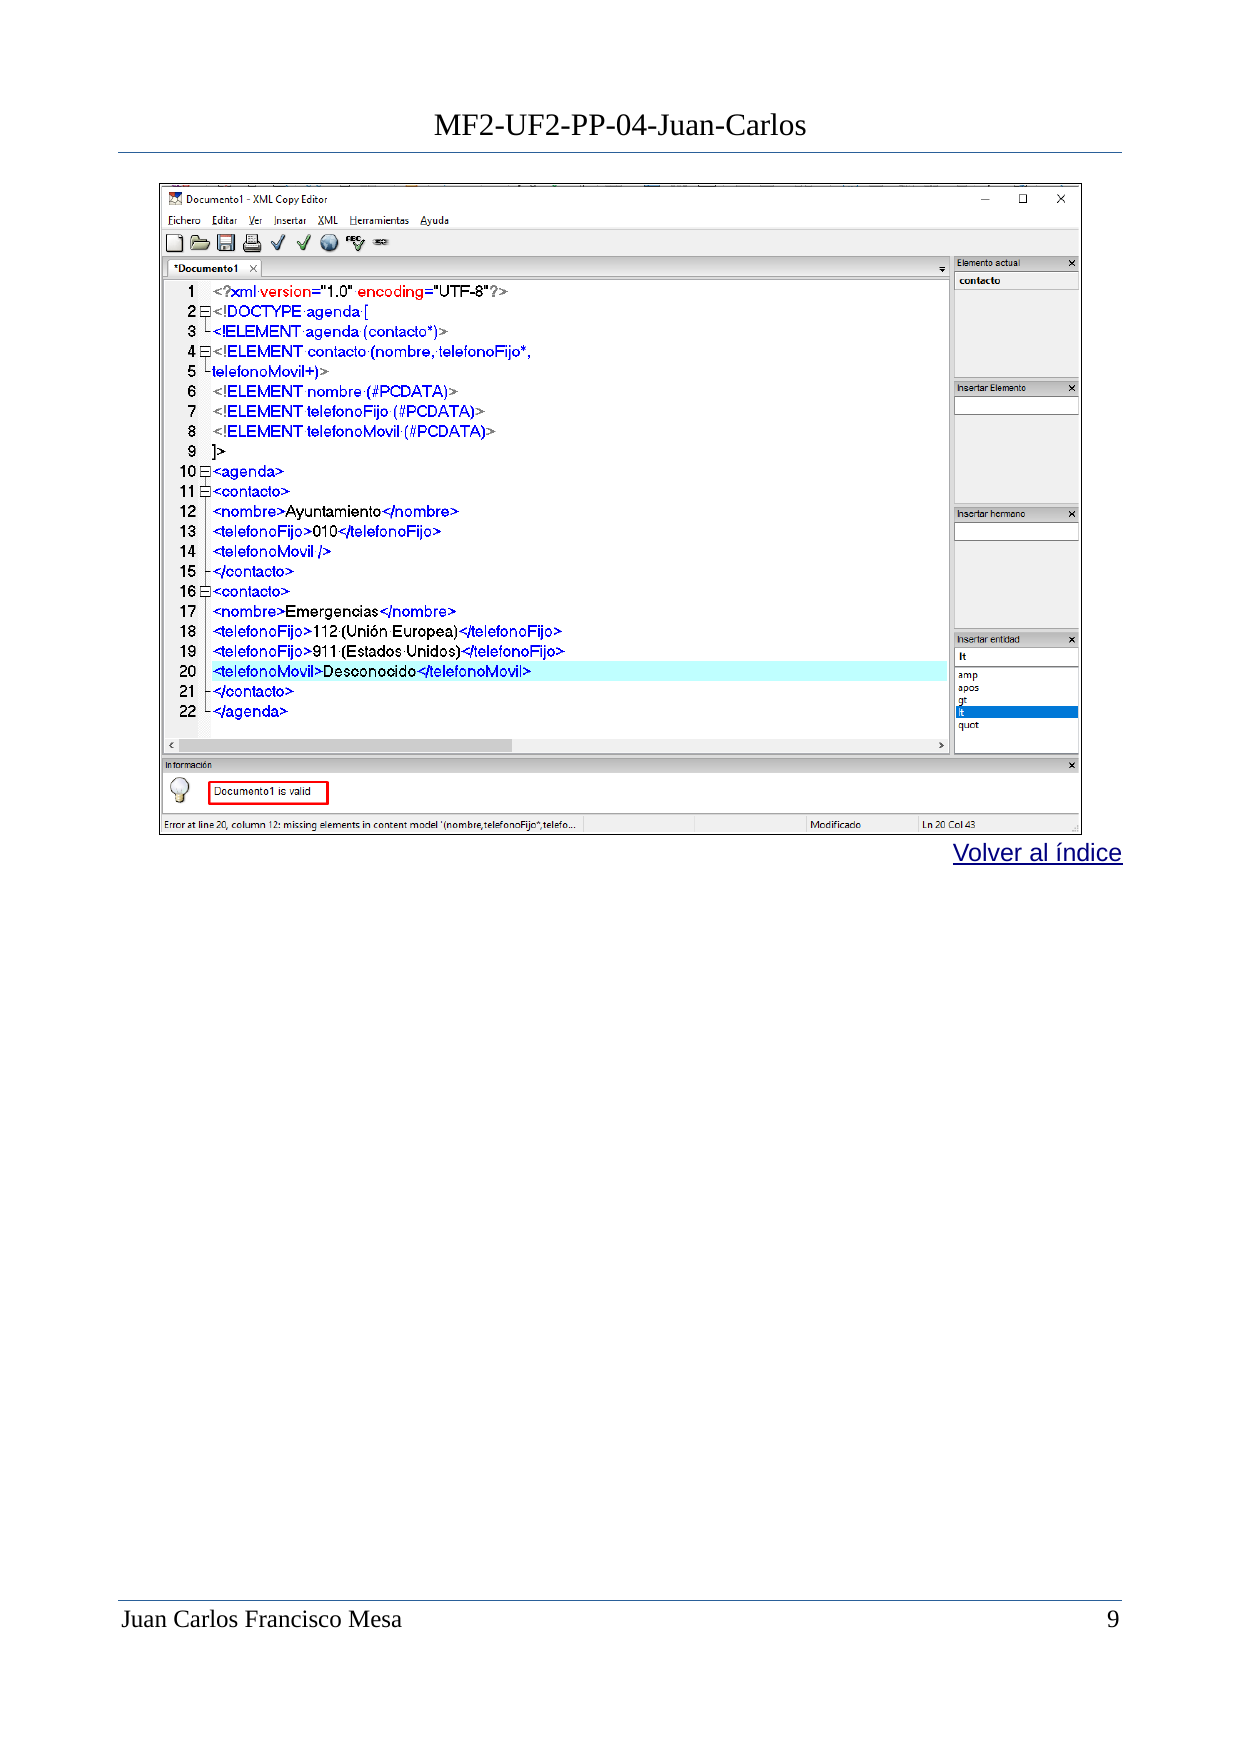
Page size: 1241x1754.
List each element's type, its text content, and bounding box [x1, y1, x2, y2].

text Volver al índice [118, 183, 1122, 867]
picture [161, 185, 1079, 832]
